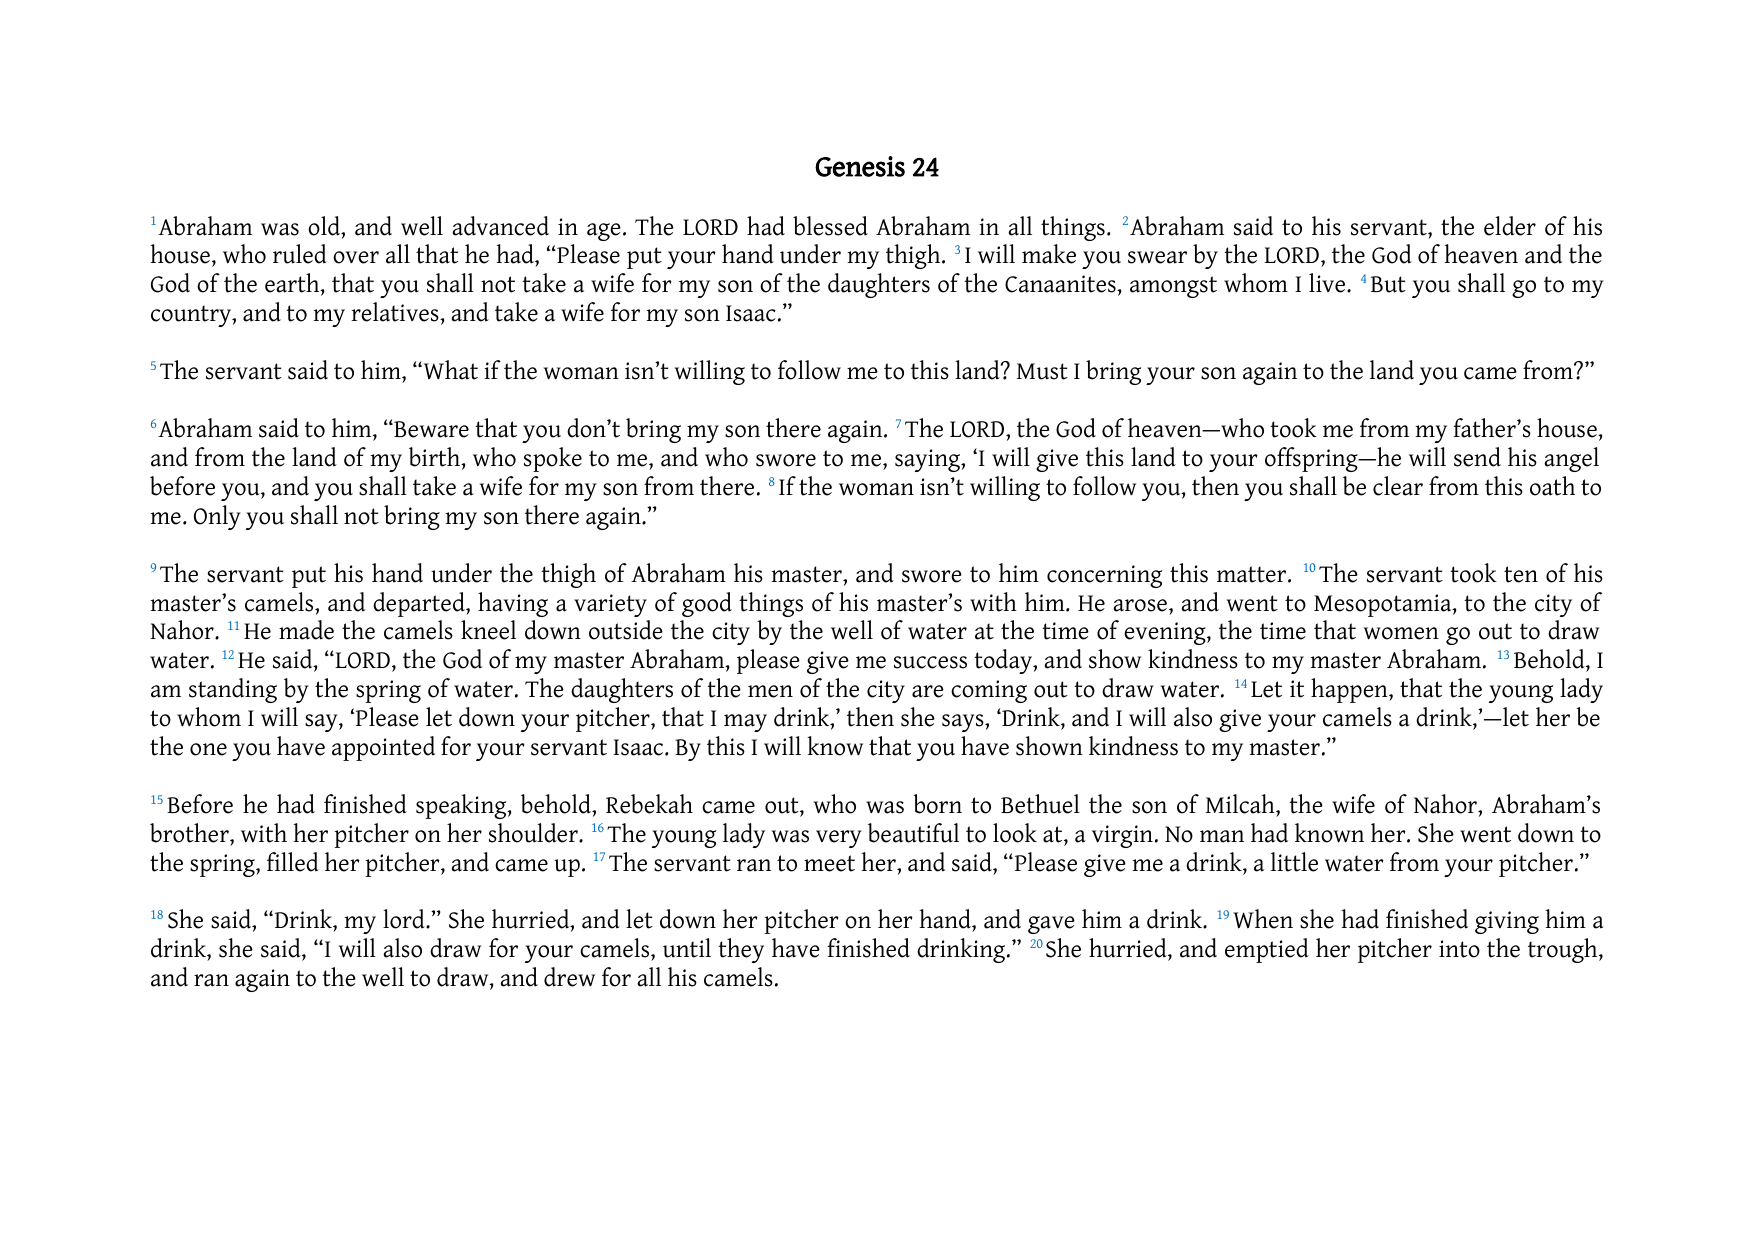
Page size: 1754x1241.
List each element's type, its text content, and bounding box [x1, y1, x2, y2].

text Genesis 24 [150, 150, 1604, 184]
text 9 The servant put his hand under the thigh of Abraham his master, and swore to him concerning this matter. 10 The servant took ten of his master’s camels, and departed, having a variety of good things of his master’s with him. He arose, and went to Mesopotamia, to the city of Nahor. 11 He made the camels kneel down outside the city by the well of water at the time of evening, the time that women go out to draw water. 12 He said, “LORD, the God of my master Abraham, please give me success today, and show kindness to my master Abraham. 13 Behold, I am standing by the spring of water. The daughters of the men of the city are coming out to draw water. 14 Let it happen, that the young lady to whom I will say, ‘Please let down your pitcher, that I may drink,’ then she says, ‘Drink, and I will also give your camels a drink,’—let her be the one you have appointed for your servant Isaac. By this I will know that you have shown kindness to my master.” [150, 560, 1604, 762]
text 15 Before he had finished speaking, behold, Rebekah came out, who was born to Bethuel the son of Milcah, the wife of Nahor, Abraham’s brother, with her pitcher on her shoulder. 16 The young lady was very beautiful to look at, a virgin. No man had known her. She went down to the spring, filled her pitcher, and came up. 17 The servant ran to meet her, and said, “Please give me a drink, a little water from your pitcher.” [150, 791, 1604, 878]
text 5 The servant said to him, “What if the woman isn’t willing to follow me to this land? Must I bring your son again to the land you came from?” [150, 357, 1604, 386]
text 6 Abraham said to him, “Beware that you don’t bring my son there again. 7 The LORD, the God of heaven—who took me from my father’s house, and from the land of my birth, who spoke to me, and who swore to me, saying, ‘I will give this land to your offspring—he will send his angel before you, and you shall take a wife for my son from there. 8 If the woman isn’t willing to follow you, then you shall be clear from this oath to me. Only you shall not bring my son there again.” [150, 416, 1604, 531]
text 18 She said, “Drink, my lord.” She hurried, and let down her pitcher on her hand, and gave him a drink. 19 When she had finished giving him a drink, she said, “I will also draw for your camels, until they have finished drinking.” 20 She hurried, and emptied her pitcher into the trough, and ran again to the well to draw, and drew for all his camels. [150, 907, 1604, 993]
text 1 Abraham was old, and well advanced in age. The LORD had blessed Abraham in all things. 2 Abraham said to his servant, the elder of his house, who ruled over all that he had, “Please put your hand under my thigh. 3 I will make you swear by the LORD, the God of heaven and the God of the earth, that you shall not take a wife for my son of the daughters of the Canaanites, amongst whom I live. 4 But you shall go to my country, and to my relatives, and take a wife for my son Isaac.” [150, 213, 1604, 328]
